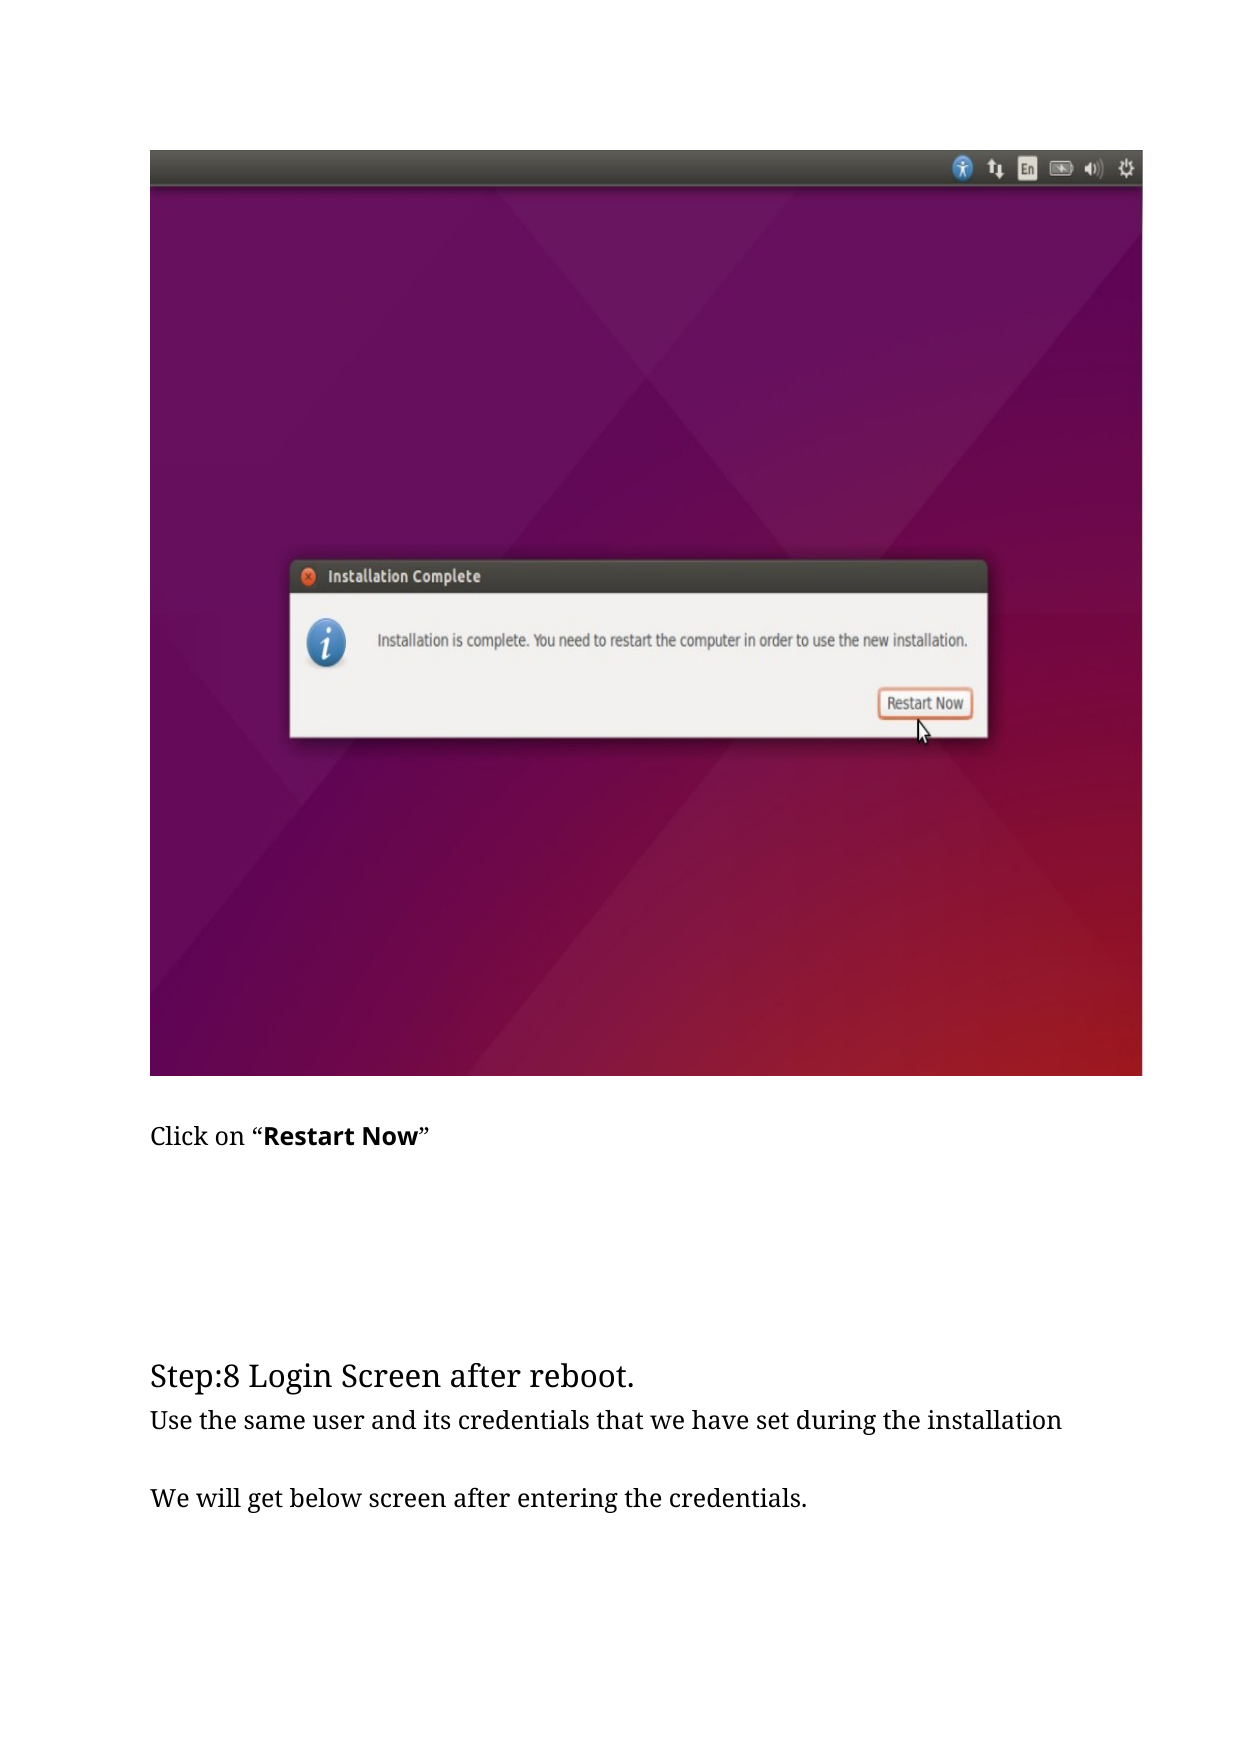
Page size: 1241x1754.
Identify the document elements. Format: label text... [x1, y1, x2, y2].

picture [150, 150, 1143, 1076]
subtitle Step:8 Login Screen after reboot. [150, 1354, 1090, 1396]
text We will get below screen after entering the credentials. [150, 1481, 1090, 1515]
text Use the same user and its credentials that we have set during the installation [150, 1403, 1090, 1437]
text Click on “Restart Now” [150, 1119, 1090, 1153]
